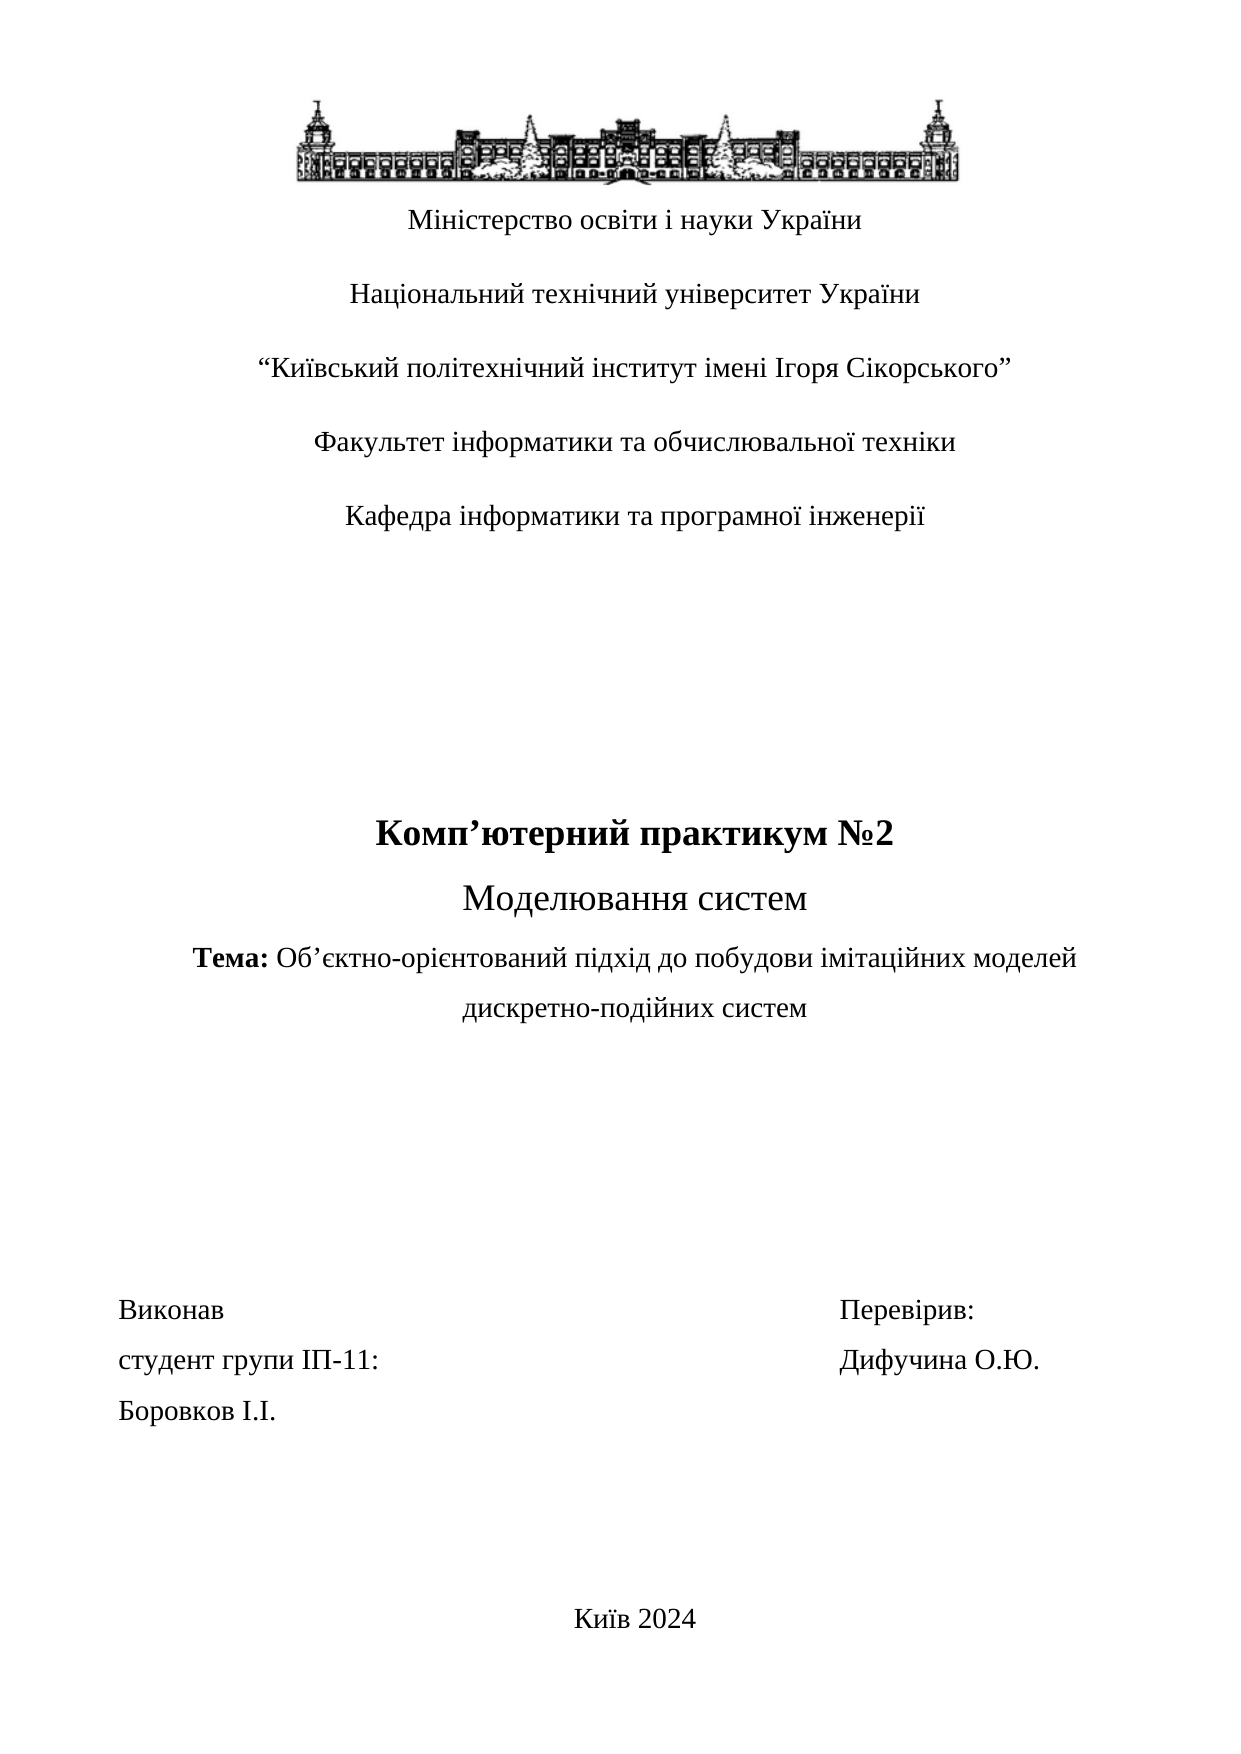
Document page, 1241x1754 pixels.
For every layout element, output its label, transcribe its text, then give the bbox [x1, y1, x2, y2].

text Кафедра інформатики та програмної інженерії [118, 498, 1152, 532]
text Моделювання систем [118, 875, 1152, 918]
text студент групи ІП-11: Дифучина О.Ю. [118, 1342, 1152, 1376]
picture [259, 88, 1010, 189]
text дискретно-подійних систем [118, 990, 1152, 1024]
text Факультет інформатики та обчислювальної техніки [118, 424, 1152, 458]
text Міністерство освіти і науки України [118, 202, 1152, 236]
text “Київський політехнічний інститут імені Ігоря Сікорського” [118, 350, 1152, 384]
text Тема: Об’єктно-орієнтований підхід до побудови імітаційних моделей [118, 940, 1152, 973]
text Комп’ютерний практикум №2 [118, 811, 1152, 854]
text Національний технічний університет України [118, 276, 1152, 310]
text Виконав Перевірив: [118, 1292, 1152, 1326]
text Боровков І.І. [118, 1393, 1152, 1426]
text Київ 2024 [118, 1602, 1152, 1635]
